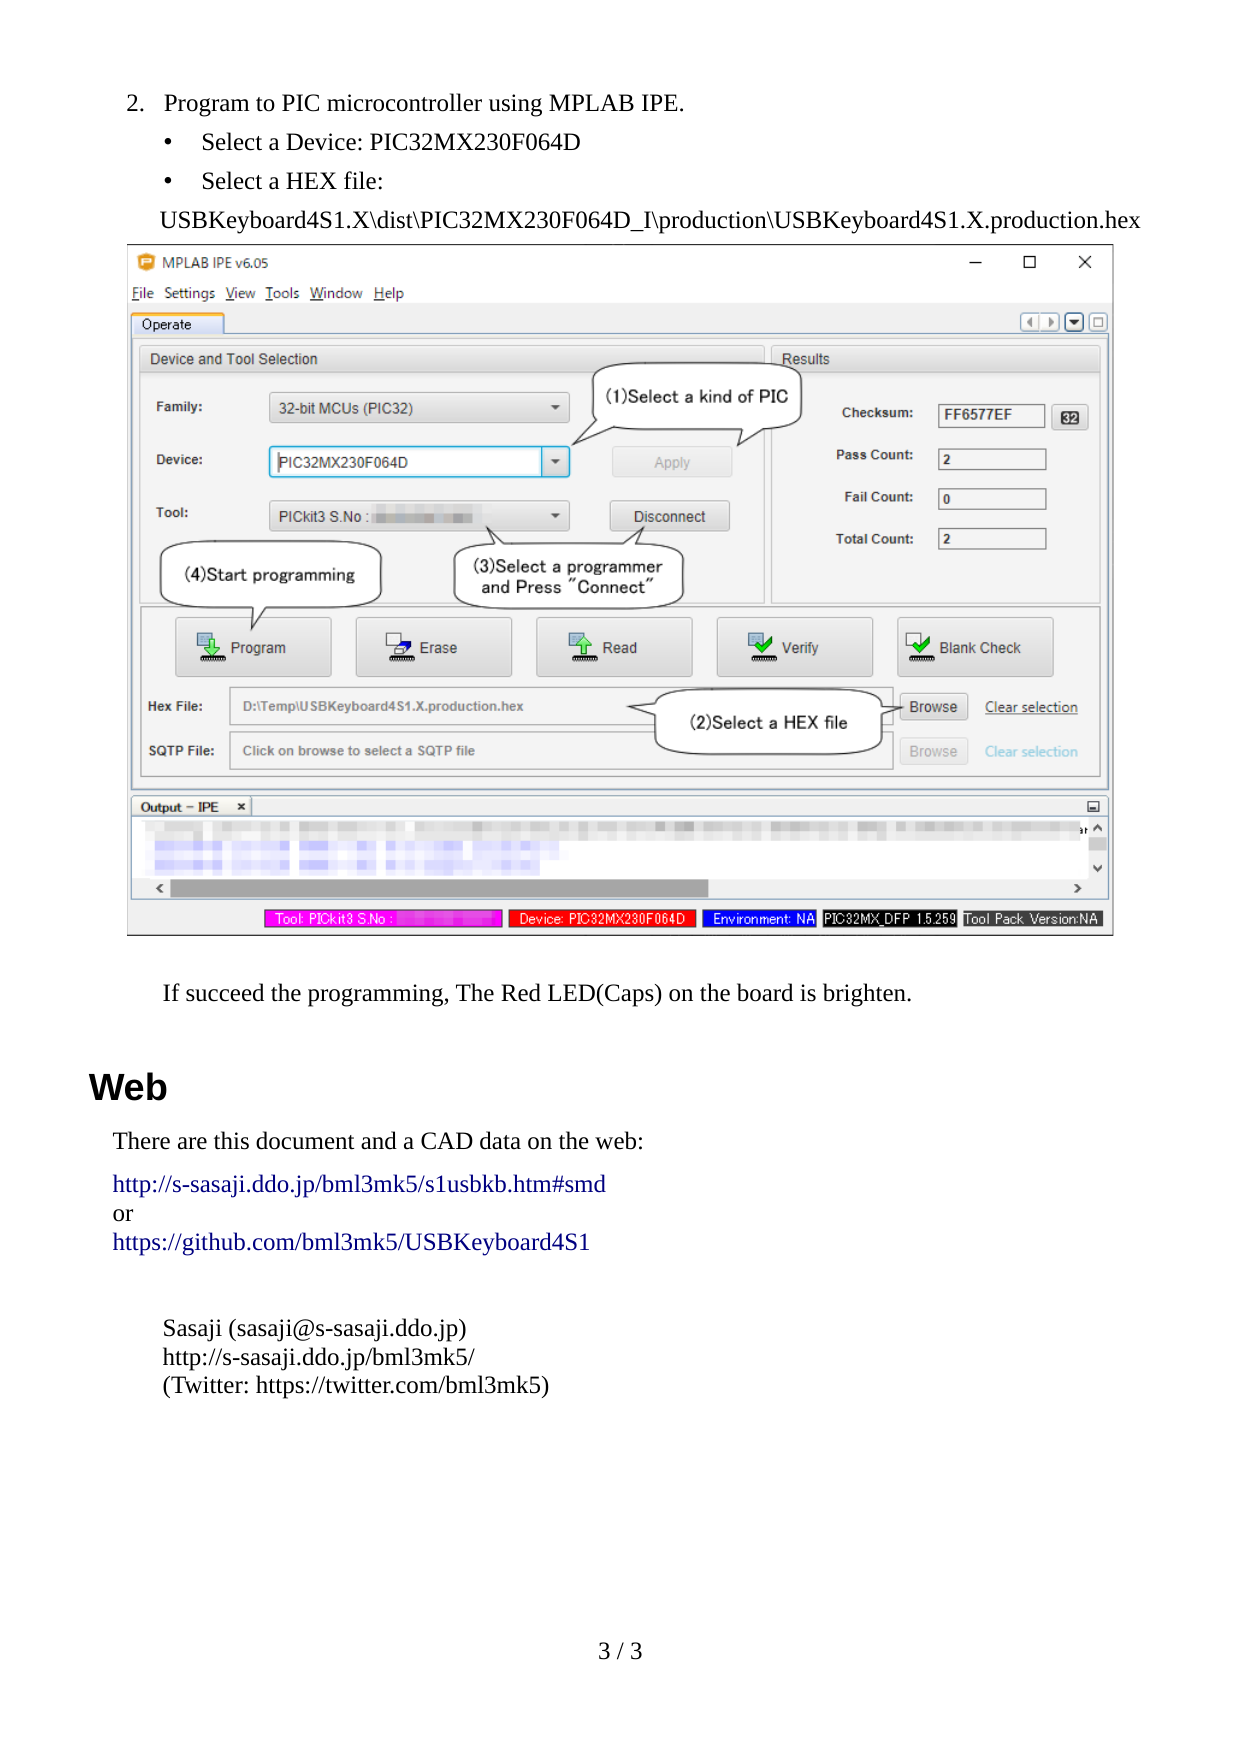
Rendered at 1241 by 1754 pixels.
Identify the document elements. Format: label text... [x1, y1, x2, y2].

text USBKeyboard4S1.X\dist\PIC32MX230F064D_I\production\USBKeyboard4S1.X.production.hex [159, 205, 1152, 234]
text There are this document and a CAD data on the web: [112, 1126, 1152, 1155]
list Program to PIC microcontroller using MPLAB IPE. [126, 88, 1152, 117]
text (Twitter: https://twitter.com/bml3mk5) [162, 1370, 1152, 1399]
list Select a Device: PIC32MX230F064D [163, 127, 1152, 156]
text If succeed the programming, The Red LED(Caps) on the board is brighten. [88, 978, 1152, 1007]
text https://github.com/bml3mk5/USBKeyboard4S1 [112, 1227, 1152, 1255]
text http://s-sasaji.ddo.jp/bml3mk5/ [162, 1342, 1152, 1370]
picture [127, 244, 1114, 936]
text Sasaji (sasaji@s-sasaji.ddo.jp) [162, 1313, 1152, 1342]
subtitle Web [88, 1064, 1152, 1108]
text http://s-sasaji.ddo.jp/bml3mk5/s1usbkb.htm#smd [112, 1169, 1152, 1198]
list Select a HEX file: [163, 166, 1152, 195]
text or [112, 1198, 1152, 1227]
